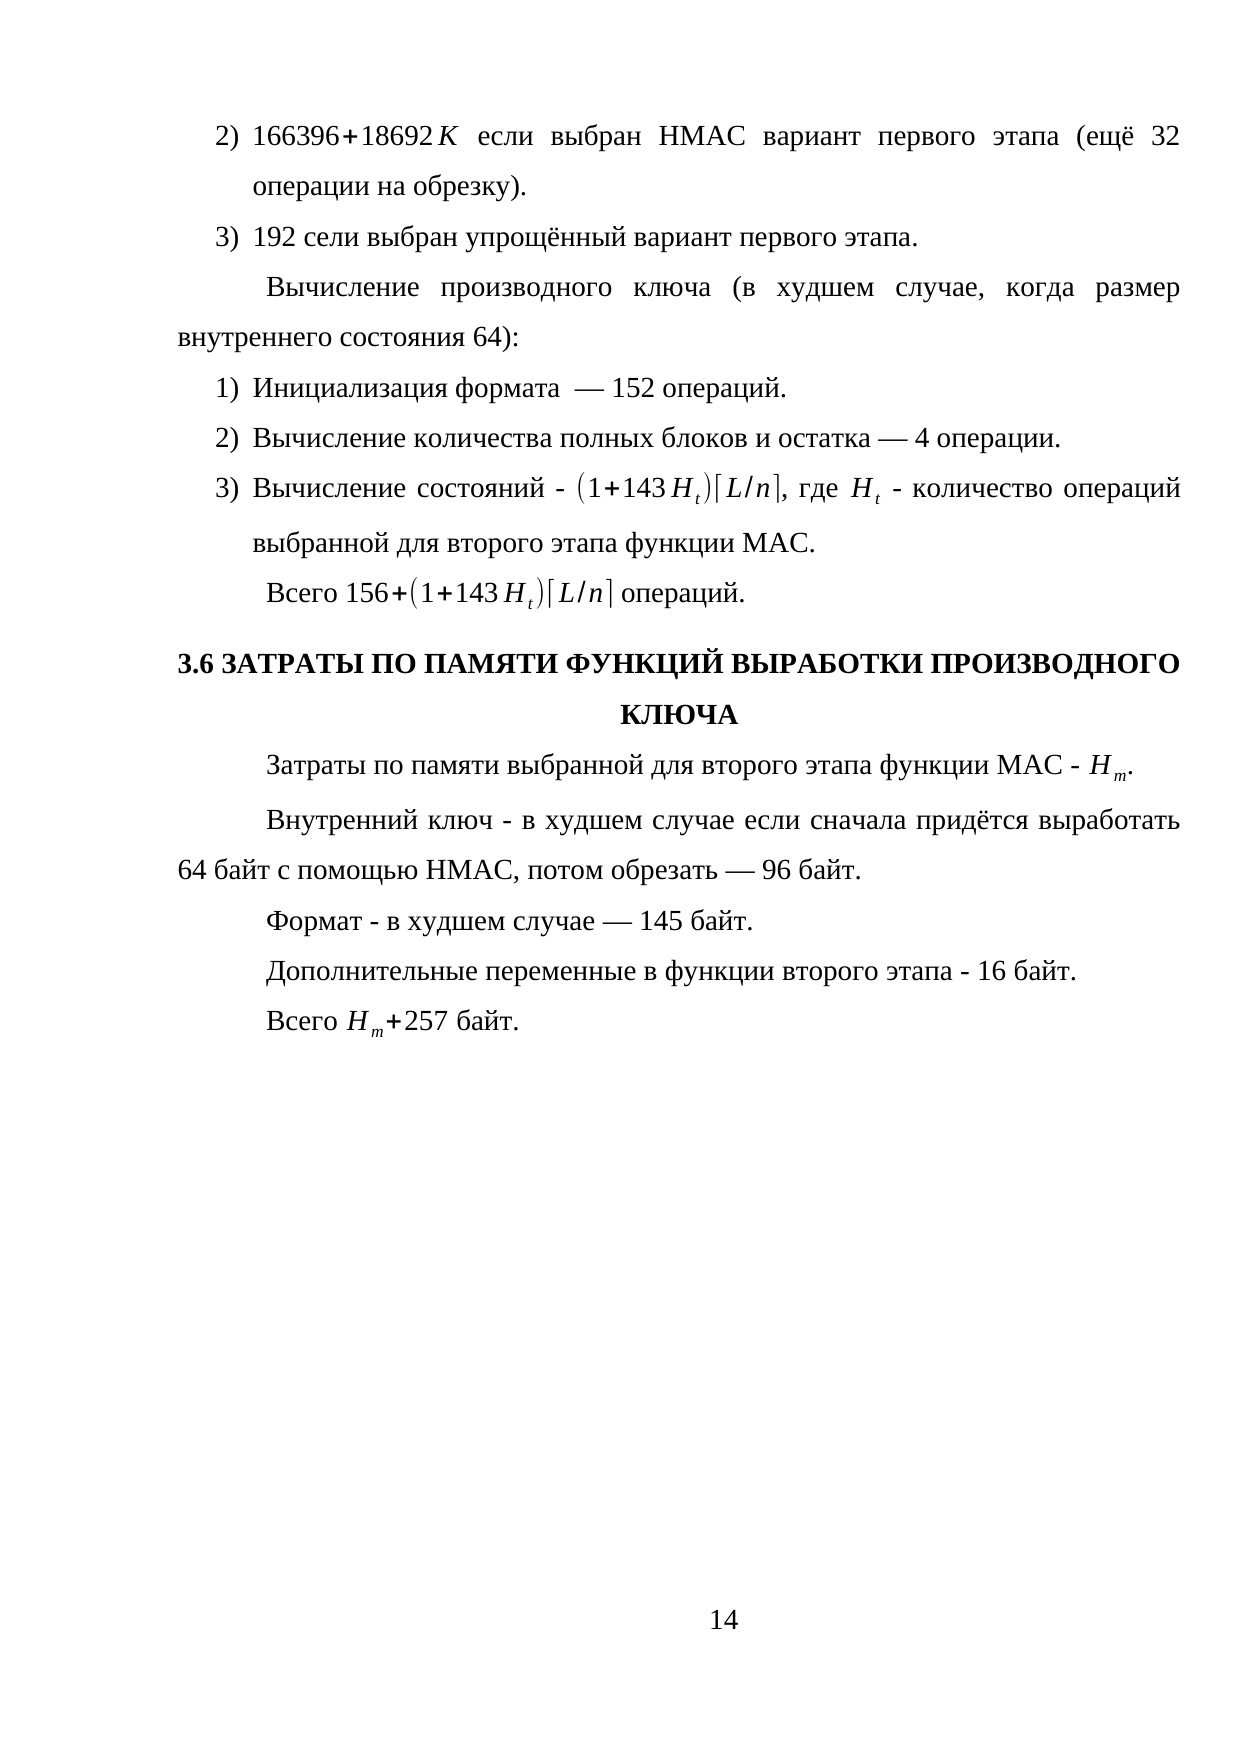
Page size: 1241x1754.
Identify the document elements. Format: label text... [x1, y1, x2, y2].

text Формат - в худшем случае — 145 байт. [177, 903, 1181, 936]
list Вычисление состояний - , где - количество операций выбранной для второго этапа функции MAC. [215, 470, 1181, 558]
subtitle 3.6 ЗАТРАТЫ ПО ПАМЯТИ ФУНКЦИЙ ВЫРАБОТКИ ПРОИЗВОДНОГО КЛЮЧА [177, 647, 1181, 731]
text Затраты по памяти выбранной для второго этапа функции MAC - . [177, 747, 1181, 785]
list Вычисление количества полных блоков и остатка — 4 операции. [215, 420, 1181, 453]
list Инициализация формата — 152 операций. [215, 370, 1181, 403]
text Внутренний ключ - в худшем случае если сначала придётся выработать 64 байт с помощью HMAC, потом обрезать — 96 байт. [177, 802, 1181, 886]
list если выбран HMAC вариант первого этапа (ещё 32 операции на обрезку). [215, 118, 1181, 202]
text Всего байт. [177, 1003, 1181, 1041]
text Дополнительные переменные в функции второго этапа - 16 байт. [177, 953, 1181, 986]
text Всего операций. [177, 575, 1181, 613]
text Вычисление производного ключа (в худшем случае, когда размер внутреннего состояния 64): [177, 269, 1181, 353]
list 192 сели выбран упрощённый вариант первого этапа. [215, 219, 1181, 252]
